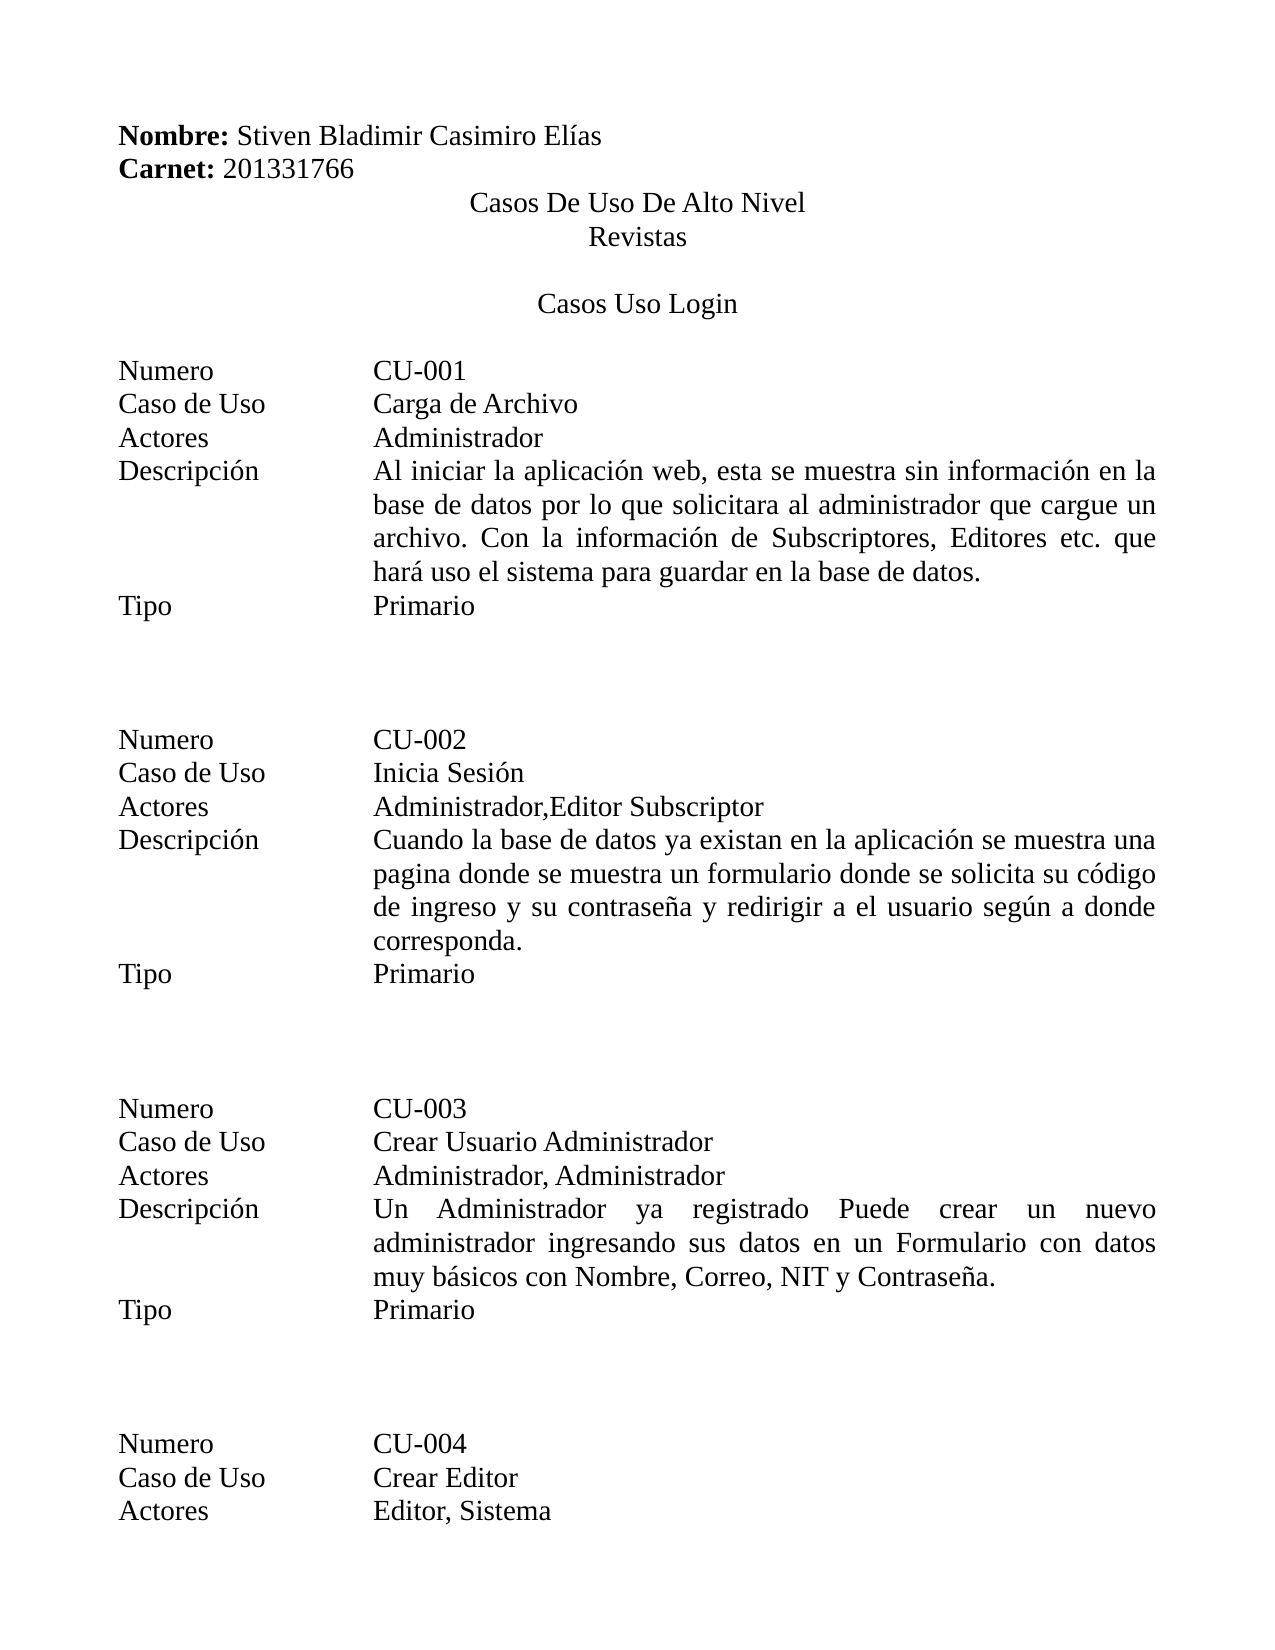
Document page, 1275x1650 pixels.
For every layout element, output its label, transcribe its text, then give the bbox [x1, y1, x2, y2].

text Casos Uso Login [118, 286, 1157, 319]
table_cell Actores [118, 1494, 373, 1527]
table_cell Caso de Uso [118, 755, 373, 789]
table_cell Administrador,Editor Subscriptor [373, 789, 1157, 822]
table_cell Al iniciar la aplicación web, esta se muestra sin información en la base de datos por lo que solicitara al administrador que cargue un archivo. Con la información de Subscriptores, Editores etc. que hará uso el sistema para guardar en la base de datos. [373, 454, 1157, 588]
table_cell Actores [118, 789, 373, 822]
table_cell Crear Usuario Administrador [373, 1125, 1157, 1158]
table_cell Administrador, Administrador [373, 1158, 1157, 1192]
table_header Numero [118, 1426, 373, 1460]
table_cell Actores [118, 1158, 373, 1192]
table_cell Caso de Uso [118, 1460, 373, 1493]
table_cell Crear Editor [373, 1460, 1157, 1493]
table_header CU-002 [373, 722, 1157, 755]
table_cell Tipo [118, 1292, 373, 1326]
table_cell Tipo [118, 957, 373, 990]
table_header Numero [118, 722, 373, 755]
table_cell Primario [373, 588, 1157, 621]
table_cell Primario [373, 1292, 1157, 1326]
table_cell Descripción [118, 823, 373, 957]
table_cell Un Administrador ya registrado Puede crear un nuevo administrador ingresando sus datos en un Formulario con datos muy básicos con Nombre, Correo, NIT y Contraseña. [373, 1192, 1157, 1292]
table_cell Primario [373, 957, 1157, 990]
table_header CU-003 [373, 1091, 1157, 1124]
table_cell Inicia Sesión [373, 755, 1157, 789]
table_cell Actores [118, 420, 373, 453]
table_cell Tipo [118, 588, 373, 621]
table_cell Editor, Sistema [373, 1494, 1157, 1527]
table_cell Administrador [373, 420, 1157, 453]
table_header Numero [118, 1091, 373, 1124]
text Nombre: Stiven Bladimir Casimiro Elías [118, 118, 1157, 152]
text Carnet: 201331766 [118, 152, 1157, 185]
text Revistas [118, 219, 1157, 252]
table_cell Carga de Archivo [373, 386, 1157, 420]
table_cell Cuando la base de datos ya existan en la aplicación se muestra una pagina donde se muestra un formulario donde se solicita su código de ingreso y su contraseña y redirigir a el usuario según a donde corresponda. [373, 823, 1157, 957]
table_header CU-004 [373, 1426, 1157, 1460]
table_cell Descripción [118, 1192, 373, 1292]
table_cell Descripción [118, 454, 373, 588]
table_header Numero [118, 353, 373, 386]
table_cell Caso de Uso [118, 1125, 373, 1158]
table_cell Caso de Uso [118, 386, 373, 420]
table_header CU-001 [373, 353, 1157, 386]
text Casos De Uso De Alto Nivel [118, 185, 1157, 219]
